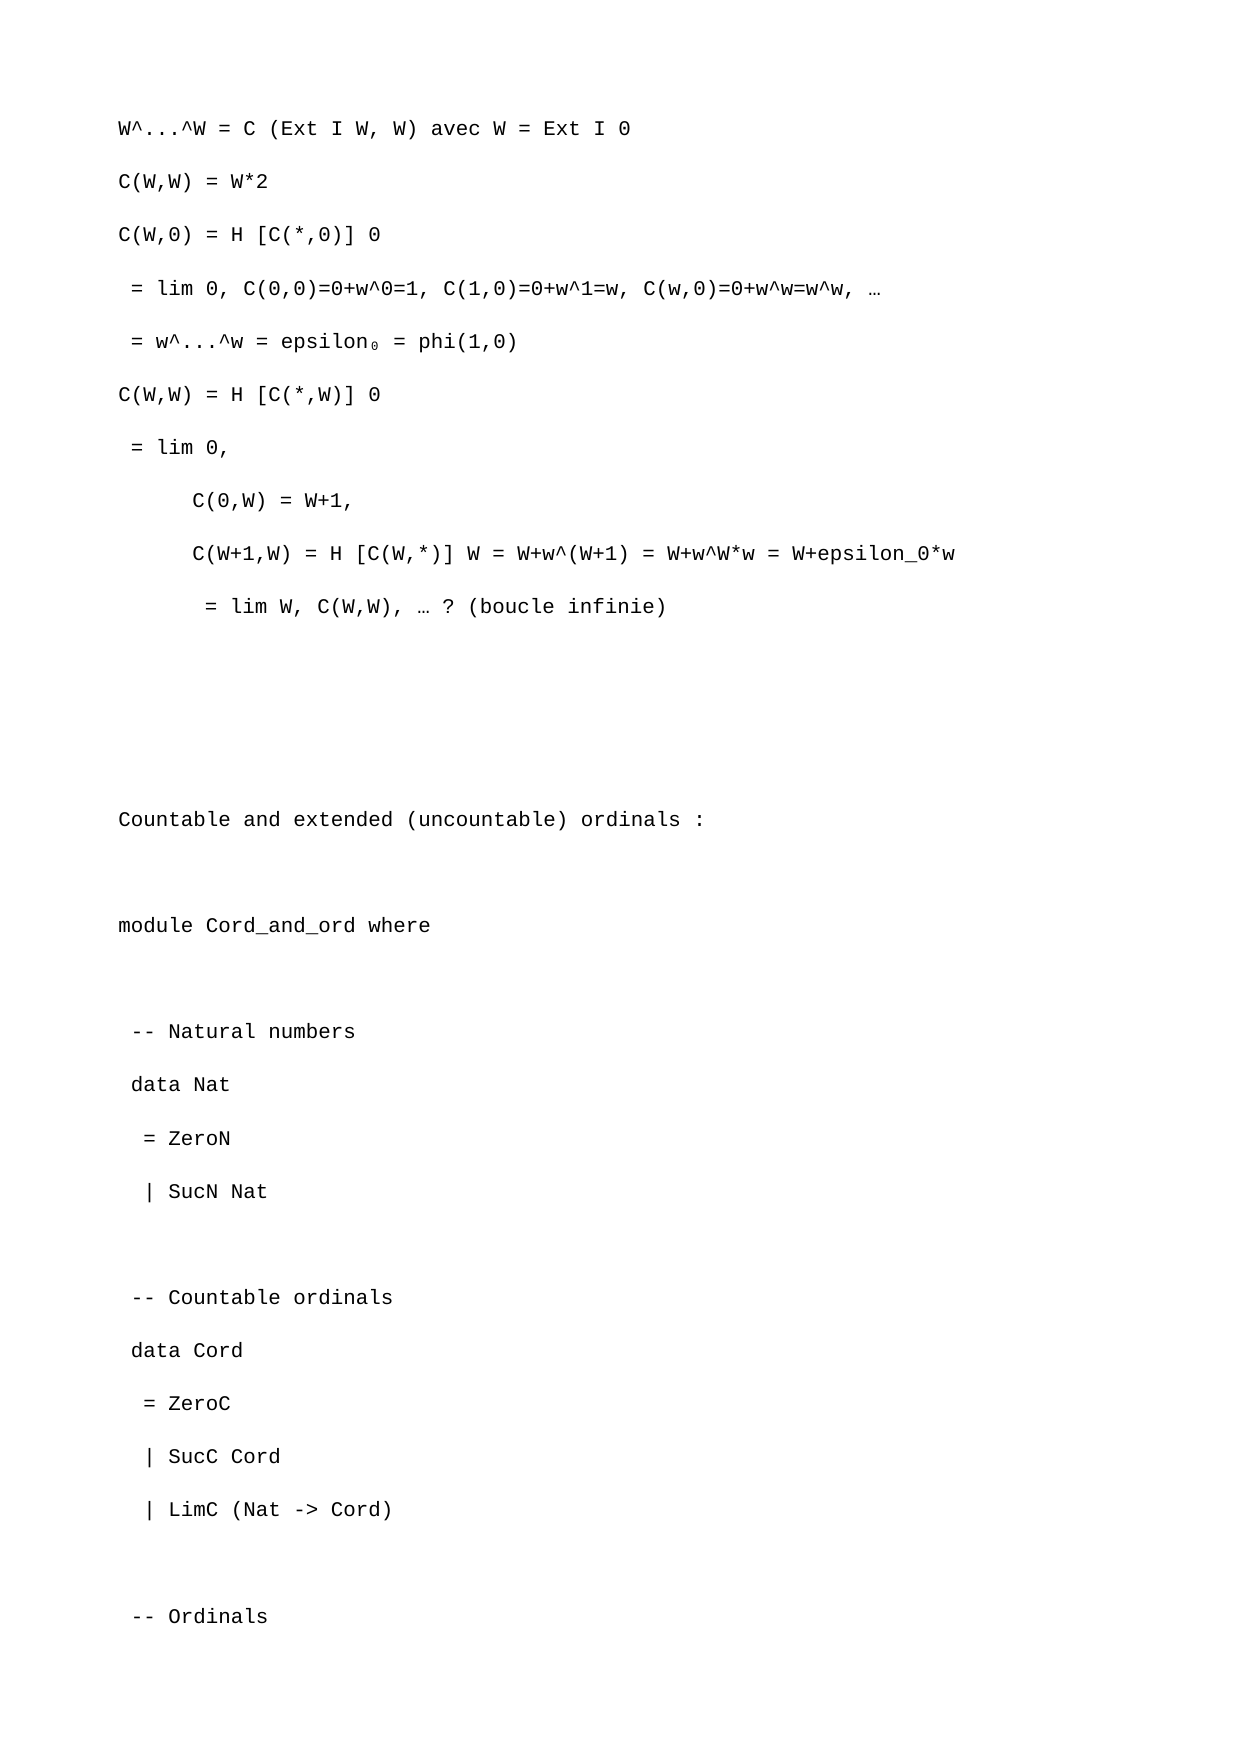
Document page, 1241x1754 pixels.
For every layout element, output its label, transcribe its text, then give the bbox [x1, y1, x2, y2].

text module Cord_and_ord where [118, 915, 1122, 939]
text = lim W, C(W,W), … ? (boucle infinie) [118, 596, 1122, 620]
text -- Countable ordinals [118, 1287, 1122, 1311]
text = lim 0, C(0,0)=0+w^0=1, C(1,0)=0+w^1=w, C(w,0)=0+w^w=w^w, … [118, 277, 1122, 301]
text C(W,W) = W*2 [118, 171, 1122, 195]
text = lim 0, [118, 437, 1122, 461]
text -- Natural numbers [118, 1021, 1122, 1045]
text | LimC (Nat -> Cord) [118, 1499, 1122, 1523]
text C(W+1,W) = H [C(W,*)] W = W+w^(W+1) = W+w^W*w = W+epsilon_0*w [118, 543, 1122, 567]
text data Cord [118, 1340, 1122, 1364]
text data Nat [118, 1074, 1122, 1098]
text C(0,W) = W+1, [118, 490, 1122, 514]
text C(W,0) = H [C(*,0)] 0 [118, 224, 1122, 248]
text | SucN Nat [118, 1181, 1122, 1204]
text C(W,W) = H [C(*,W)] 0 [118, 384, 1122, 407]
text = w^...^w = epsilon₀ = phi(1,0) [118, 331, 1122, 354]
text -- Ordinals [118, 1606, 1122, 1629]
text Countable and extended (uncountable) ordinals : [118, 809, 1122, 832]
text W^...^W = C (Ext I W, W) avec W = Ext I 0 [118, 118, 1122, 142]
text = ZeroN [118, 1127, 1122, 1151]
text | SucC Cord [118, 1446, 1122, 1470]
text = ZeroC [118, 1393, 1122, 1417]
